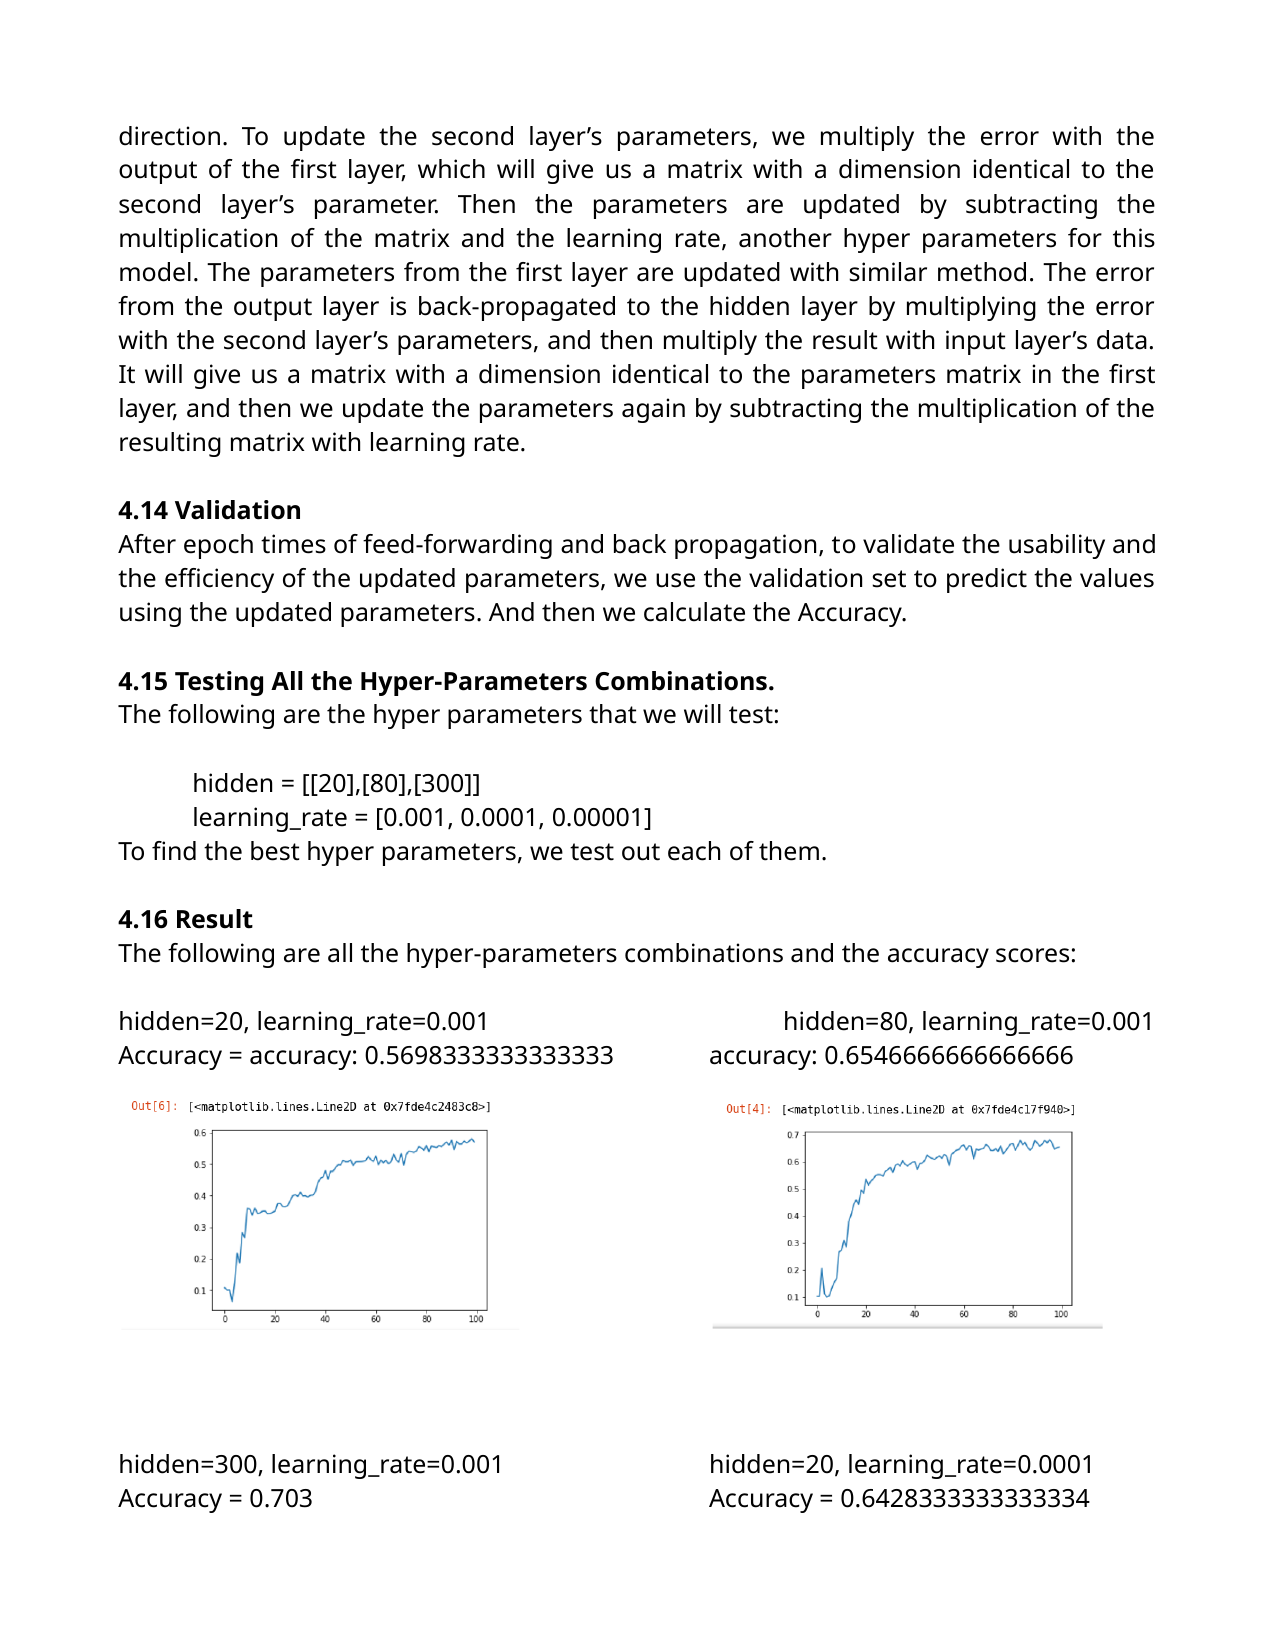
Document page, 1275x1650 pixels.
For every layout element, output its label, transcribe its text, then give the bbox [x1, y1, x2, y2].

text To find the best hyper parameters, we test out each of them. [118, 833, 1157, 867]
text 4.15 Testing All the Hyper-Parameters Combinations. [118, 663, 1157, 697]
picture [712, 1095, 1103, 1329]
text 4.14 Validation [118, 493, 1157, 527]
text direction. To update the second layer’s parameters, we multiply the error with the output of the first layer, which will give us a matrix with a dimension identical to the second layer’s parameter. Then the parameters are updated by subtracting the multiplication of the matrix and the learning rate, another hyper parameters for this model. The parameters from the first layer are updated with similar method. The error from the output layer is back-propagated to the hidden layer by multiplying the error with the second layer’s parameters, and then multiply the result with input layer’s data. It will give us a matrix with a dimension identical to the parameters matrix in the first layer, and then we update the parameters again by subtracting the multiplication of the resulting matrix with learning rate. [118, 118, 1157, 459]
text hidden=20, learning_rate=0.001 hidden=80, learning_rate=0.001 [118, 1004, 1157, 1038]
text Accuracy = 0.703 Accuracy = 0.6428333333333334 [118, 1481, 1157, 1515]
text Accuracy = accuracy: 0.5698333333333333 accuracy: 0.6546666666666666 [118, 1038, 1157, 1072]
text hidden = [[20],[80],[300]] [118, 765, 1157, 799]
text The following are all the hyper-parameters combinations and the accuracy scores: [118, 936, 1157, 970]
text hidden=300, learning_rate=0.001 hidden=20, learning_rate=0.0001 [118, 1447, 1157, 1481]
text learning_rate = [0.001, 0.0001, 0.00001] [118, 799, 1157, 833]
picture [121, 1091, 520, 1330]
text After epoch times of feed-forwarding and back propagation, to validate the usability and the efficiency of the updated parameters, we use the validation set to predict the values using the updated parameters. And then we calculate the Accuracy. [118, 527, 1157, 629]
text 4.16 Result [118, 902, 1157, 936]
text The following are the hyper parameters that we will test: [118, 697, 1157, 731]
